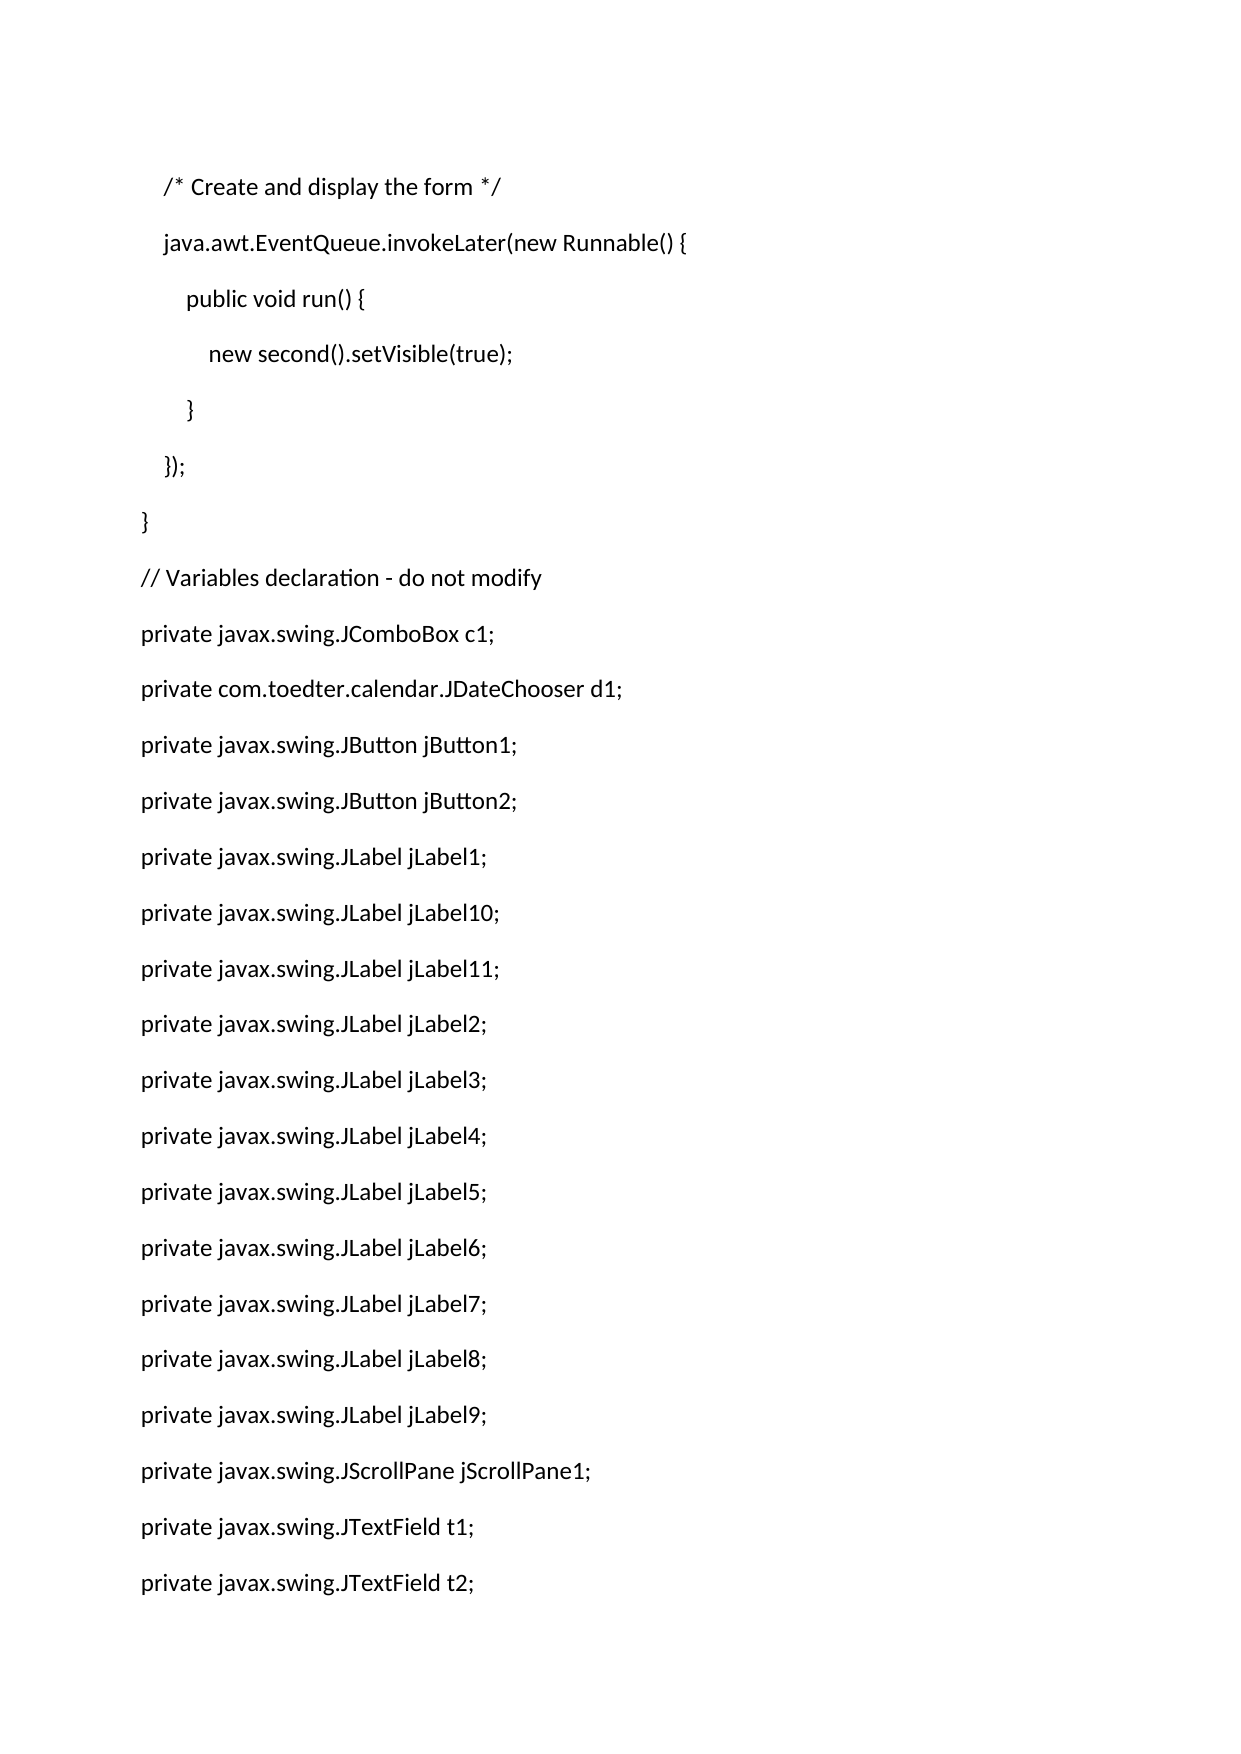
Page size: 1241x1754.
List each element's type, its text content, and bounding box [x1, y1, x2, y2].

text private javax.swing.JButton jButton1; [118, 729, 1122, 760]
text private javax.swing.JLabel jLabel7; [118, 1288, 1122, 1318]
text } [118, 506, 1122, 537]
text private javax.swing.JLabel jLabel8; [118, 1344, 1122, 1374]
text private com.toedter.calendar.JDateChooser d1; [118, 674, 1122, 704]
text private javax.swing.JScrollPane jScrollPane1; [118, 1455, 1122, 1486]
text private javax.swing.JTextField t2; [118, 1567, 1122, 1597]
text private javax.swing.JLabel jLabel3; [118, 1064, 1122, 1095]
text private javax.swing.JComboBox c1; [118, 618, 1122, 648]
text private javax.swing.JLabel jLabel10; [118, 897, 1122, 927]
text private javax.swing.JLabel jLabel4; [118, 1120, 1122, 1151]
text private javax.swing.JTextField t1; [118, 1511, 1122, 1542]
text private javax.swing.JLabel jLabel1; [118, 841, 1122, 872]
text /* Create and display the form */ [118, 171, 1122, 202]
text new second().setVisible(true); [118, 339, 1122, 369]
text java.awt.EventQueue.invokeLater(new Runnable() { [118, 227, 1122, 257]
text } [118, 394, 1122, 425]
text }); [118, 450, 1122, 481]
text private javax.swing.JLabel jLabel11; [118, 953, 1122, 983]
text private javax.swing.JLabel jLabel5; [118, 1176, 1122, 1207]
text private javax.swing.JButton jButton2; [118, 785, 1122, 816]
text public void run() { [118, 283, 1122, 313]
text private javax.swing.JLabel jLabel2; [118, 1009, 1122, 1039]
text private javax.swing.JLabel jLabel6; [118, 1232, 1122, 1262]
text private javax.swing.JLabel jLabel9; [118, 1399, 1122, 1430]
text // Variables declaration - do not modify [118, 562, 1122, 592]
